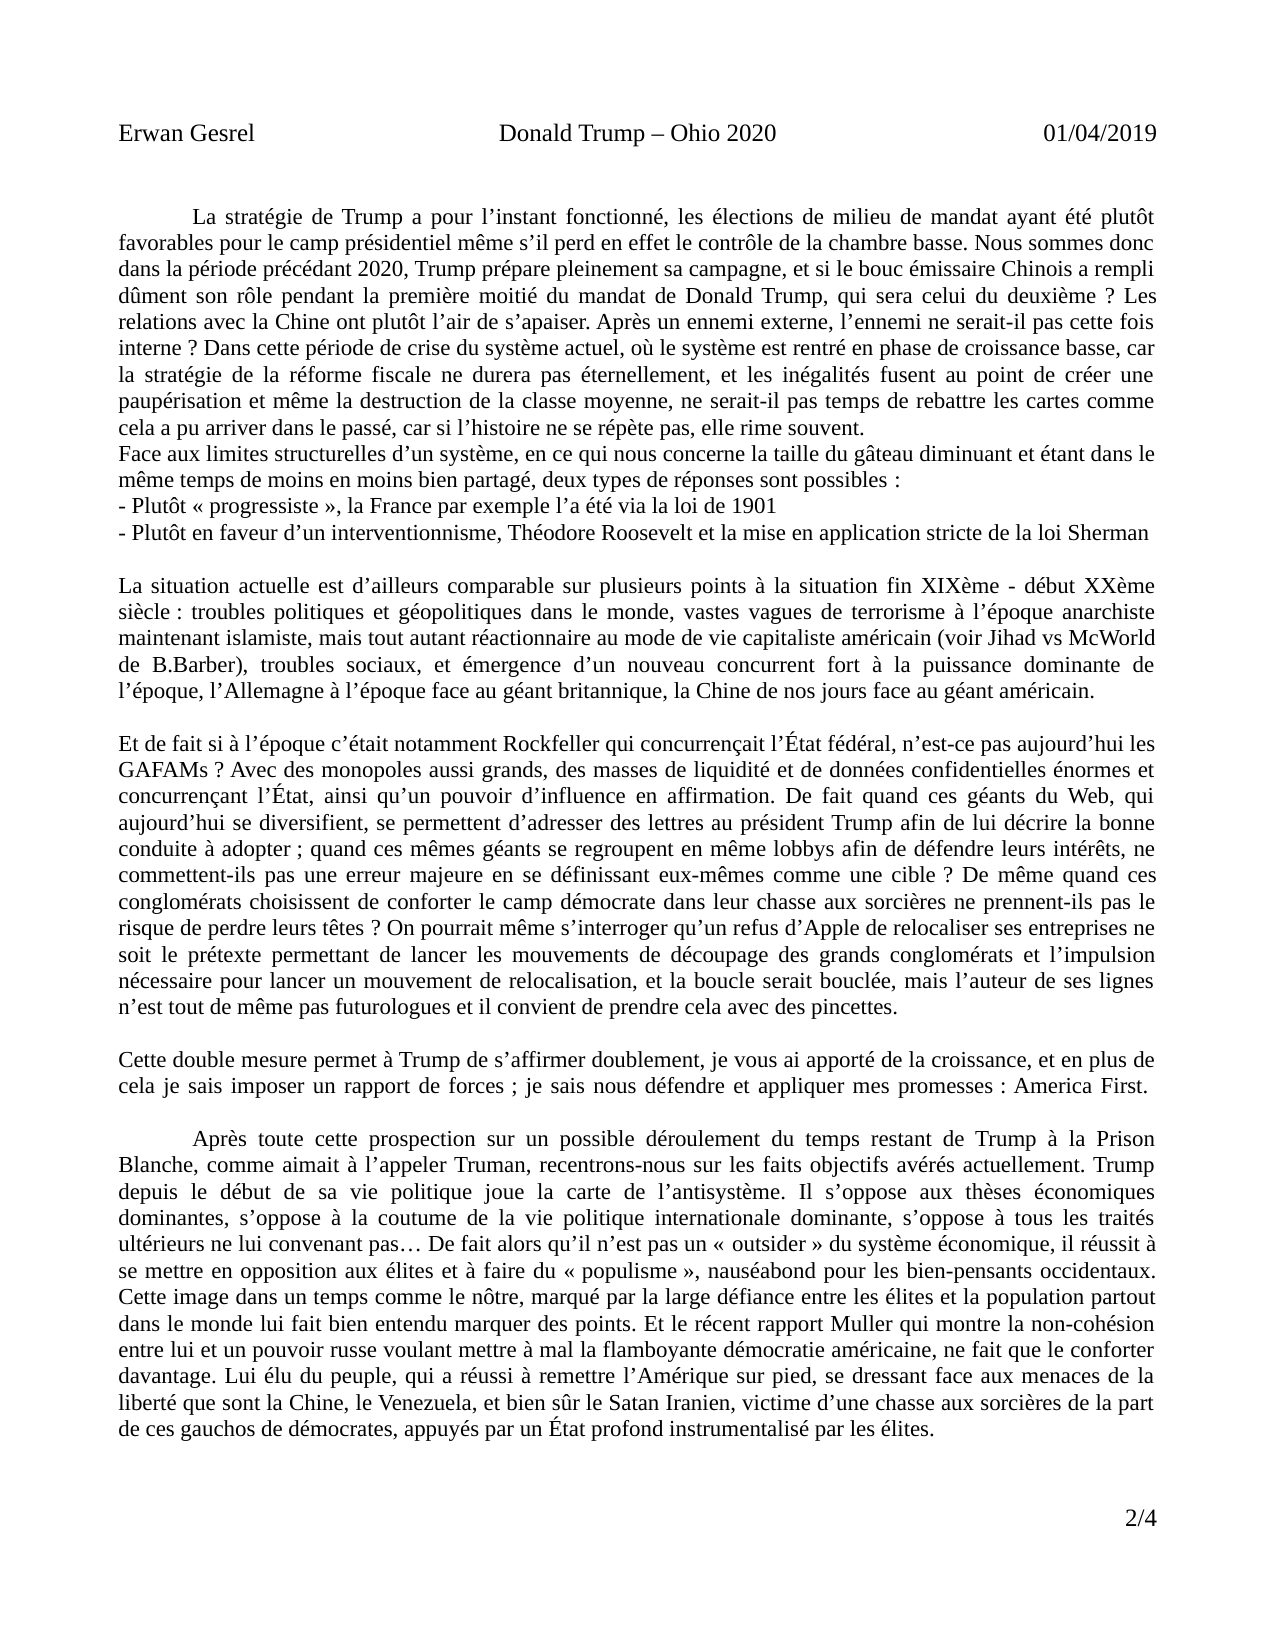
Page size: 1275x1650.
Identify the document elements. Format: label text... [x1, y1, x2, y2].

text Après toute cette prospection sur un possible déroulement du temps restant de Trump à la Prison Blanche, comme aimait à l’appeler Truman, recentrons-nous sur les faits objectifs avérés actuellement. Trump depuis le début de sa vie politique joue la carte de l’antisystème. Il s’oppose aux thèses économiques dominantes, s’oppose à la coutume de la vie politique internationale dominante, s’oppose à tous les traités ultérieurs ne lui convenant pas… De fait alors qu’il n’est pas un « outsider » du système économique, il réussit à se mettre en opposition aux élites et à faire du « populisme », nauséabond pour les bien-pensants occidentaux. Cette image dans un temps comme le nôtre, marqué par la large défiance entre les élites et la population partout dans le monde lui fait bien entendu marquer des points. Et le récent rapport Muller qui montre la non-cohésion entre lui et un pouvoir russe voulant mettre à mal la flamboyante démocratie américaine, ne fait que le conforter davantage. Lui élu du peuple, qui a réussi à remettre l’Amérique sur pied, se dressant face aux menaces de la liberté que sont la Chine, le Venezuela, et bien sûr le Satan Iranien, victime d’une chasse aux sorcières de la part de ces gauchos de démocrates, appuyés par un État profond instrumentalisé par les élites. [118, 1125, 1157, 1441]
text La situation actuelle est d’ailleurs comparable sur plusieurs points à la situation fin XIXème - début XXème siècle : troubles politiques et géopolitiques dans le monde, vastes vagues de terrorisme à l’époque anarchiste maintenant islamiste, mais tout autant réactionnaire au mode de vie capitaliste américain (voir Jihad vs McWorld de B.Barber), troubles sociaux, et émergence d’un nouveau concurrent fort à la puissance dominante de l’époque, l’Allemagne à l’époque face au géant britannique, la Chine de nos jours face au géant américain. [118, 572, 1157, 703]
text Et de fait si à l’époque c’était notamment Rockfeller qui concurrençait l’État fédéral, n’est-ce pas aujourd’hui les GAFAMs ? Avec des monopoles aussi grands, des masses de liquidité et de données confidentielles énormes et concurrençant l’État, ainsi qu’un pouvoir d’influence en affirmation. De fait quand ces géants du Web, qui aujourd’hui se diversifient, se permettent d’adresser des lettres au président Trump afin de lui décrire la bonne conduite à adopter ; quand ces mêmes géants se regroupent en même lobbys afin de défendre leurs intérêts, ne commettent-ils pas une erreur majeure en se définissant eux-mêmes comme une cible ? De même quand ces conglomérats choisissent de conforter le camp démocrate dans leur chasse aux sorcières ne prennent-ils pas le risque de perdre leurs têtes ? On pourrait même s’interroger qu’un refus d’Apple de relocaliser ses entreprises ne soit le prétexte permettant de lancer les mouvements de découpage des grands conglomérats et l’impulsion nécessaire pour lancer un mouvement de relocalisation, et la boucle serait bouclée, mais l’auteur de ses lignes n’est tout de même pas futurologues et il convient de prendre cela avec des pincettes. [118, 730, 1157, 1020]
text - Plutôt « progressiste », la France par exemple l’a été via la loi de 1901 [118, 493, 1157, 519]
text Cette double mesure permet à Trump de s’affirmer doublement, je vous ai apporté de la croissance, et en plus de cela je sais imposer un rapport de forces ; je sais nous défendre et appliquer mes promesses : America First. [118, 1046, 1157, 1125]
text Face aux limites structurelles d’un système, en ce qui nous concerne la taille du gâteau diminuant et étant dans le même temps de moins en moins bien partagé, deux types de réponses sont possibles : [118, 440, 1157, 493]
text La stratégie de Trump a pour l’instant fonctionné, les élections de milieu de mandat ayant été plutôt favorables pour le camp présidentiel même s’il perd en effet le contrôle de la chambre basse. Nous sommes donc dans la période précédant 2020, Trump prépare pleinement sa campagne, et si le bouc émissaire Chinois a rempli dûment son rôle pendant la première moitié du mandat de Donald Trump, qui sera celui du deuxième ? Les relations avec la Chine ont plutôt l’air de s’apaiser. Après un ennemi externe, l’ennemi ne serait-il pas cette fois interne ? Dans cette période de crise du système actuel, où le système est rentré en phase de croissance basse, car la stratégie de la réforme fiscale ne durera pas éternellement, et les inégalités fusent au point de créer une paupérisation et même la destruction de la classe moyenne, ne serait-il pas temps de rebattre les cartes comme cela a pu arriver dans le passé, car si l’histoire ne se répète pas, elle rime souvent. [118, 203, 1157, 440]
text - Plutôt en faveur d’un interventionnisme, Théodore Roosevelt et la mise en application stricte de la loi Sherman [118, 519, 1157, 545]
